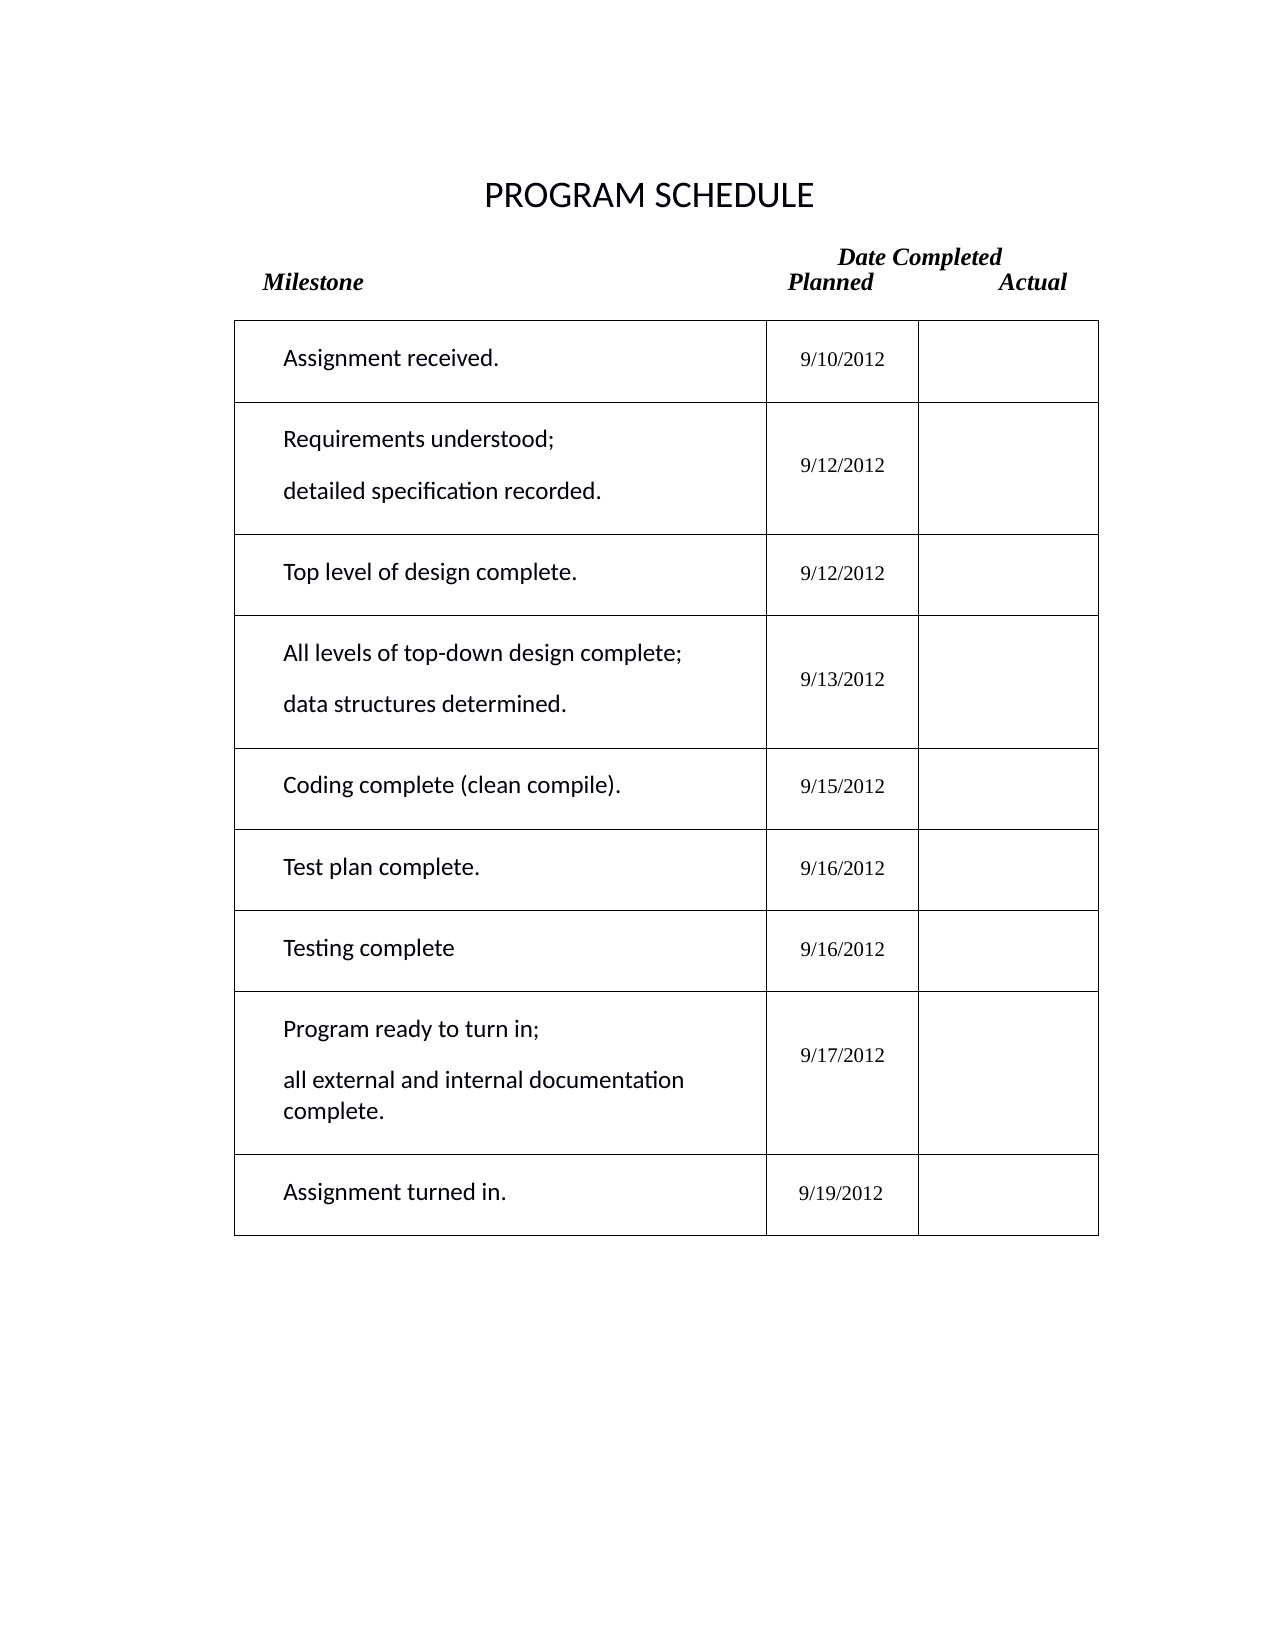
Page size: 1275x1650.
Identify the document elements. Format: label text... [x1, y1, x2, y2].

table_cell [919, 1155, 1098, 1235]
table_header Assignment received. [235, 321, 766, 402]
table_cell [919, 749, 1098, 829]
table_header [919, 321, 1098, 402]
table_cell [919, 911, 1098, 991]
table_cell Requirements understood; detailed specification recorded. [235, 403, 766, 534]
table_cell Test plan complete. [235, 830, 766, 910]
table_cell 9/12/2012 [767, 535, 918, 615]
table_cell Coding complete (clean compile). [235, 749, 766, 829]
table_cell [919, 403, 1098, 534]
table_cell Testing complete [235, 911, 766, 991]
table_cell 9/13/2012 [767, 616, 918, 748]
table_cell 9/19/2012 [767, 1155, 918, 1235]
subtitle PROGRAM SCHEDULE [187, 171, 1087, 217]
table_header 9/10/2012 [767, 321, 918, 402]
table_cell [919, 830, 1098, 910]
table_cell 9/17/2012 [767, 992, 918, 1154]
table_cell Assignment turned in. [235, 1155, 766, 1235]
table_cell [919, 992, 1098, 1154]
text Milestone Planned Actual [262, 270, 1096, 295]
table_cell Program ready to turn in; all external and internal documentation complete. [235, 992, 766, 1154]
table_cell 9/16/2012 [767, 911, 918, 991]
table_cell Top level of design complete. [235, 535, 766, 615]
table_cell 9/15/2012 [767, 749, 918, 829]
table_cell 9/16/2012 [767, 830, 918, 910]
table_cell [919, 616, 1098, 748]
table_cell All levels of top-down design complete; data structures determined. [235, 616, 766, 748]
table_cell 9/12/2012 [767, 403, 918, 534]
table_cell [919, 535, 1098, 615]
text Date Completed [262, 245, 1087, 270]
